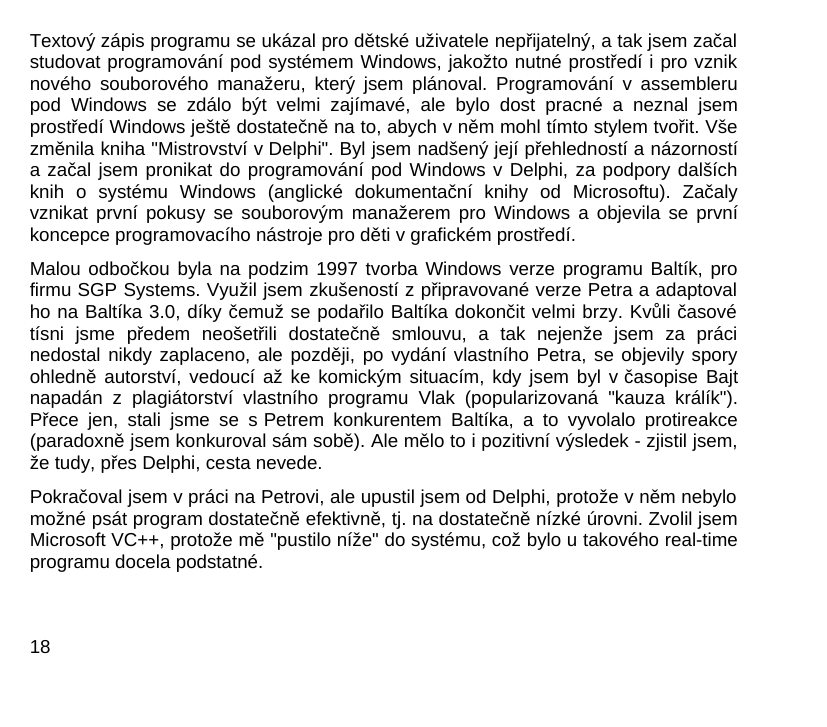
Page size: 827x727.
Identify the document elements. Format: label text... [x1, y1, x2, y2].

text Textový zápis programu se ukázal pro dětské uživatele nepřijatelný, a tak jsem začal studovat programování pod systémem Windows, jakožto nutné prostředí i pro vznik nového souborového manažeru, který jsem plánoval. Programování v assembleru pod Windows se zdálo být velmi zajímavé, ale bylo dost pracné a neznal jsem prostředí Windows ještě dostatečně na to, abych v něm mohl tímto stylem tvořit. Vše změnila kniha "Mistrovství v Delphi". Byl jsem nadšený její přehledností a názorností a začal jsem pronikat do programování pod Windows v Delphi, za podpory dalších knih o systému Windows (anglické dokumentační knihy od Microsoftu). Začaly vznikat první pokusy se souborovým manažerem pro Windows a objevila se první koncepce programovacího nástroje pro děti v grafickém prostředí. [29, 29, 738, 245]
text Malou odbočkou byla na podzim 1997 tvorba Windows verze programu Baltík, pro firmu SGP Systems. Využil jsem zkušeností z připravované verze Petra a adaptoval ho na Baltíka 3.0, díky čemuž se podařilo Baltíka dokončit velmi brzy. Kvůli časové tísni jsme předem neošetřili dostatečně smlouvu, a tak nejenže jsem za práci nedostal nikdy zaplaceno, ale později, po vydání vlastního Petra, se objevily spory ohledně autorství, vedoucí až ke komickým situacím, kdy jsem byl v časopise Bajt napadán z plagiátorství vlastního programu Vlak (popularizovaná "kauza králík"). Přece jen, stali jsme se s Petrem konkurentem Baltíka, a to vyvolalo protireakce (paradoxně jsem konkuroval sám sobě). Ale mělo to i pozitivní výsledek - zjistil jsem, že tudy, přes Delphi, cesta nevede. [29, 258, 738, 473]
text Pokračoval jsem v práci na Petrovi, ale upustil jsem od Delphi, protože v něm nebylo možné psát program dostatečně efektivně, tj. na dostatečně nízké úrovni. Zvolil jsem Microsoft VC++, protože mě "pustilo níže" do systému, což bylo u takového real-time programu docela podstatné. [29, 486, 738, 572]
